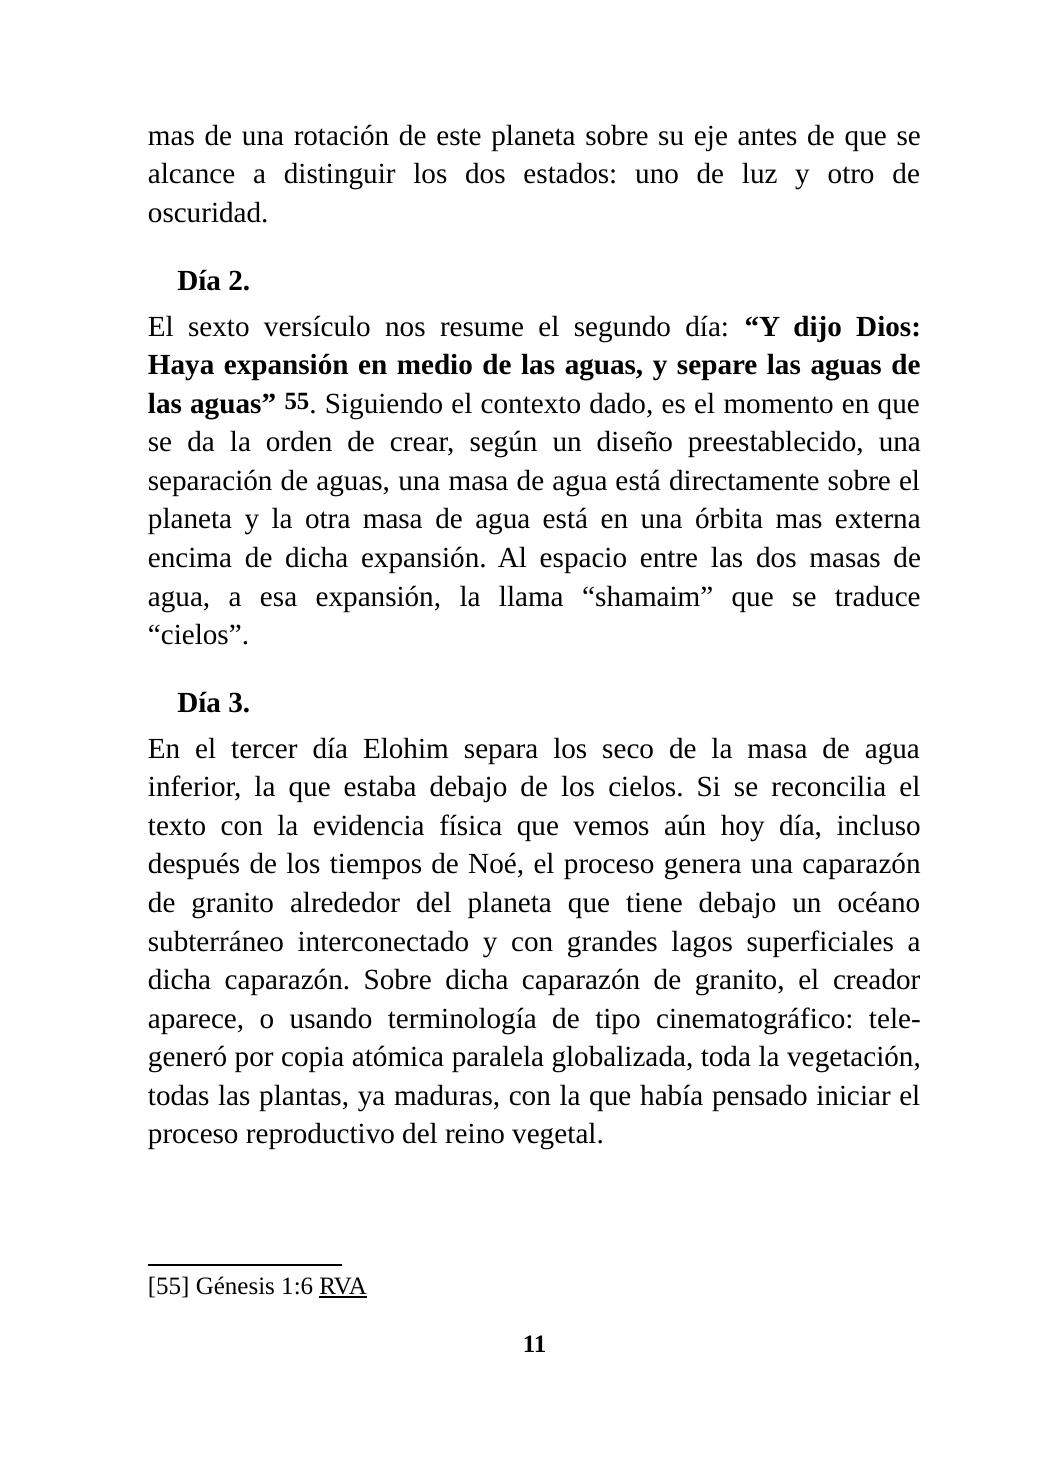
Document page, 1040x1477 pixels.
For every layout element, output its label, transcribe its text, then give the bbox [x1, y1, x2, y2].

subtitle Día 2. [177, 263, 921, 296]
text Génesis 1:6 RVA [148, 1271, 921, 1300]
text El sexto versículo nos resume el segundo día: “Y dijo Dios: Haya expansión en medio de las aguas, y separe las aguas de las aguas” . Siguiendo el contexto dado, es el momento en que se da la orden de crear, según un diseño preestablecido, una separación de aguas, una masa de agua está directamente sobre el planeta y la otra masa de agua está en una órbita mas externa encima de dicha expansión. Al espacio entre las dos masas de agua, a esa expansión, la llama “shamaim” que se traduce “cielos”. [148, 309, 921, 651]
subtitle Día 3. [177, 685, 921, 718]
text mas de una rotación de este planeta sobre su eje antes de que se alcance a distinguir los dos estados: uno de luz y otro de oscuridad. [148, 118, 921, 229]
text En el tercer día Elohim separa los seco de la masa de agua inferior, la que estaba debajo de los cielos. Si se reconcilia el texto con la evidencia física que vemos aún hoy día, incluso después de los tiempos de Noé, el proceso genera una caparazón de granito alrededor del planeta que tiene debajo un océano subterráneo interconectado y con grandes lagos superficiales a dicha caparazón. Sobre dicha caparazón de granito, el creador aparece, o usando terminología de tipo cinematográfico: tele-generó por copia atómica paralela globalizada, toda la vegetación, todas las plantas, ya maduras, con la que había pensado iniciar el proceso reproductivo del reino vegetal. [148, 731, 921, 1150]
